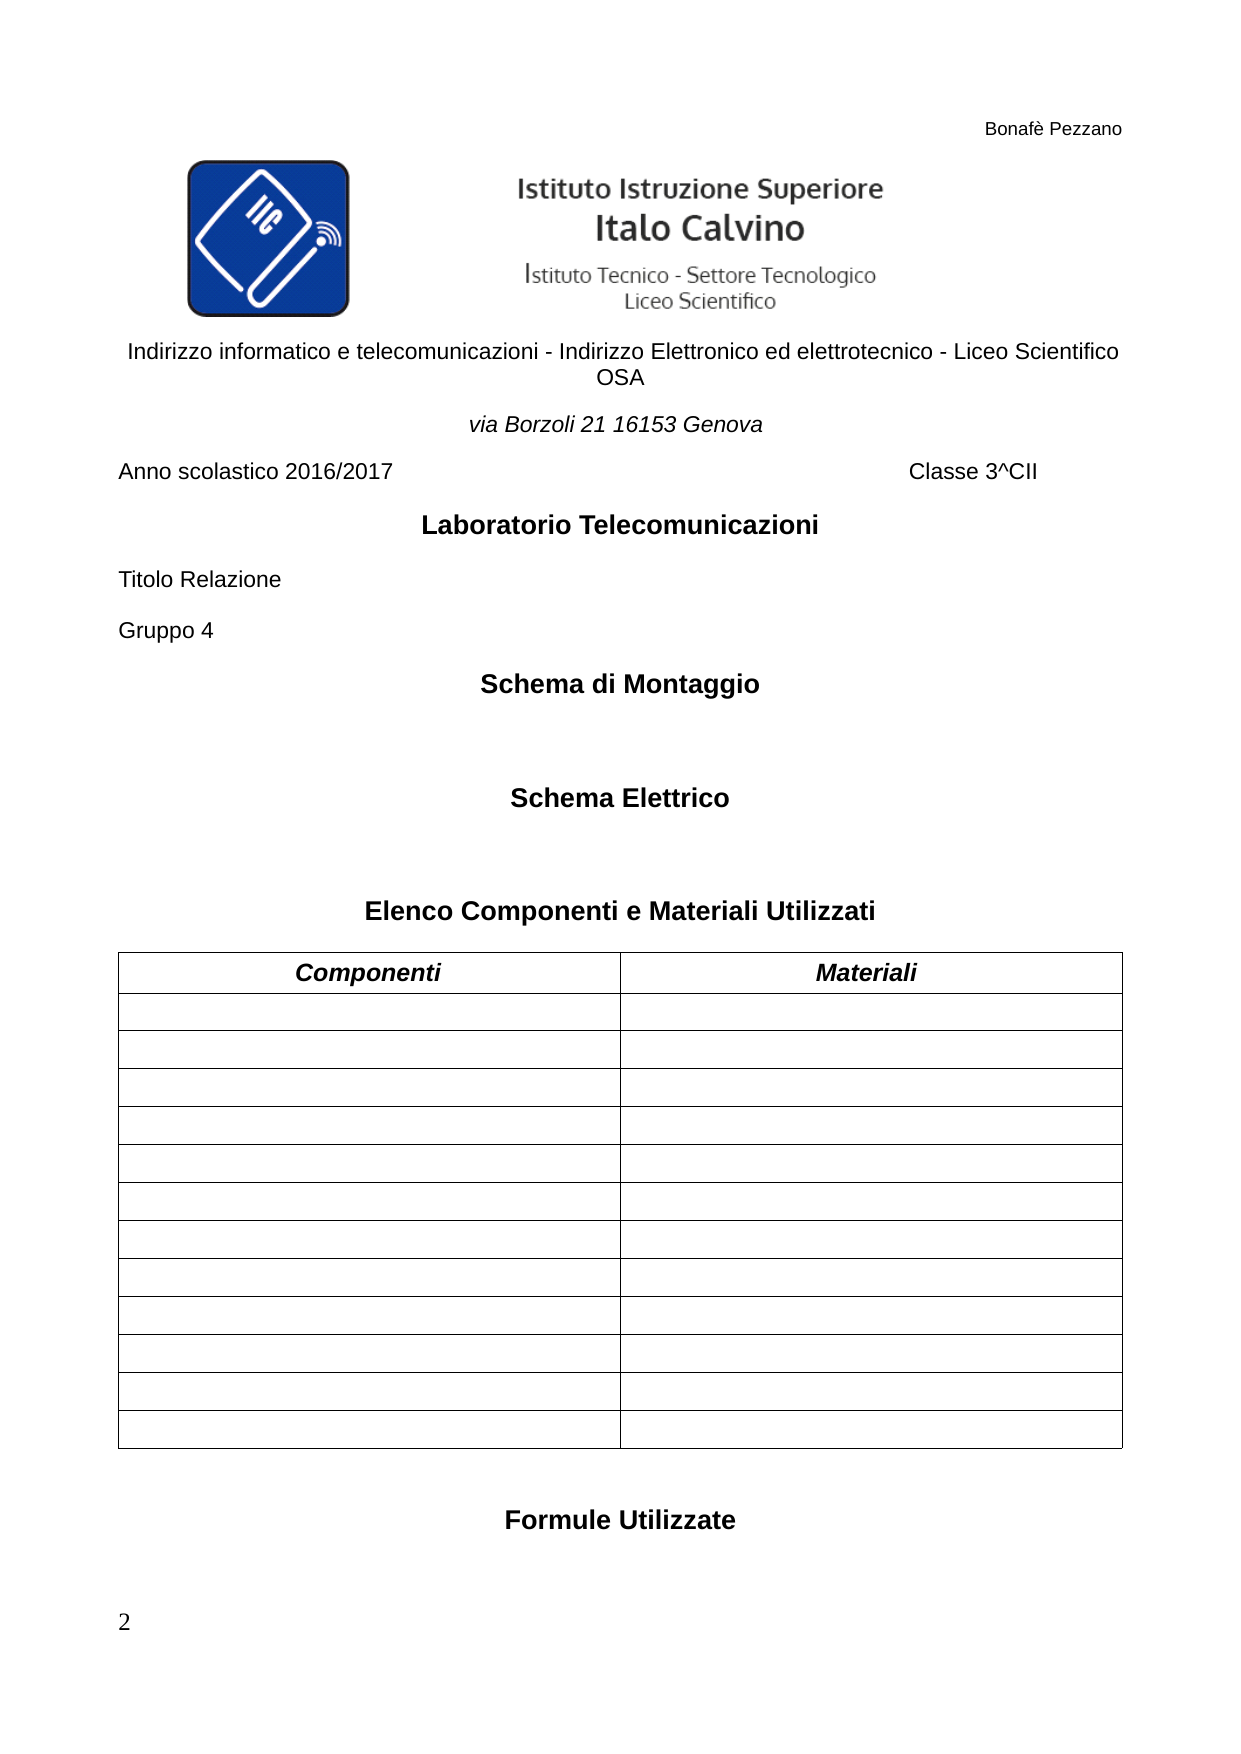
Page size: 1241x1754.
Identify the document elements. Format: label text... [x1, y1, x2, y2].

table_cell [621, 1221, 1122, 1258]
text Bonafè Pezzano [118, 118, 1122, 140]
table_cell [621, 1411, 1122, 1447]
table_cell [621, 1107, 1122, 1144]
table_cell [119, 994, 620, 1030]
text Schema di Montaggio [118, 668, 1122, 699]
table_cell [119, 1183, 620, 1220]
table_cell [119, 1031, 620, 1068]
table_cell [621, 1373, 1122, 1409]
table_cell [621, 1069, 1122, 1106]
table_cell [621, 1183, 1122, 1220]
table_cell [621, 1297, 1122, 1334]
text Schema Elettrico [118, 782, 1122, 813]
text Titolo Relazione [118, 566, 1122, 592]
table_cell [621, 1145, 1122, 1182]
text Formule Utilizzate [118, 1504, 1122, 1536]
text Laboratorio Telecomunicazioni [118, 509, 1122, 541]
table_cell [119, 1145, 620, 1182]
table_cell [119, 1373, 620, 1409]
table_header Materiali [621, 953, 1122, 992]
table_cell [119, 1411, 620, 1447]
table_cell [119, 1259, 620, 1296]
table_cell [621, 1259, 1122, 1296]
table_header Componenti [119, 953, 620, 992]
table_cell [119, 1107, 620, 1144]
text Anno scolastico 2016/2017 Classe 3^CII [118, 458, 1122, 485]
text via Borzoli 21 16153 Genova [118, 411, 1122, 437]
text Indirizzo informatico e telecomunicazioni - Indirizzo Elettronico ed elettrotecnico - Liceo Scientifico OSA [118, 338, 1122, 390]
text Gruppo 4 [118, 617, 1122, 643]
text Elenco Componenti e Materiali Utilizzati [118, 895, 1122, 927]
table_cell [621, 1335, 1122, 1372]
table_cell [119, 1069, 620, 1106]
table_cell [119, 1335, 620, 1372]
table_cell [119, 1297, 620, 1334]
table_cell [621, 1031, 1122, 1068]
table_cell [119, 1221, 620, 1258]
table_cell [621, 994, 1122, 1030]
